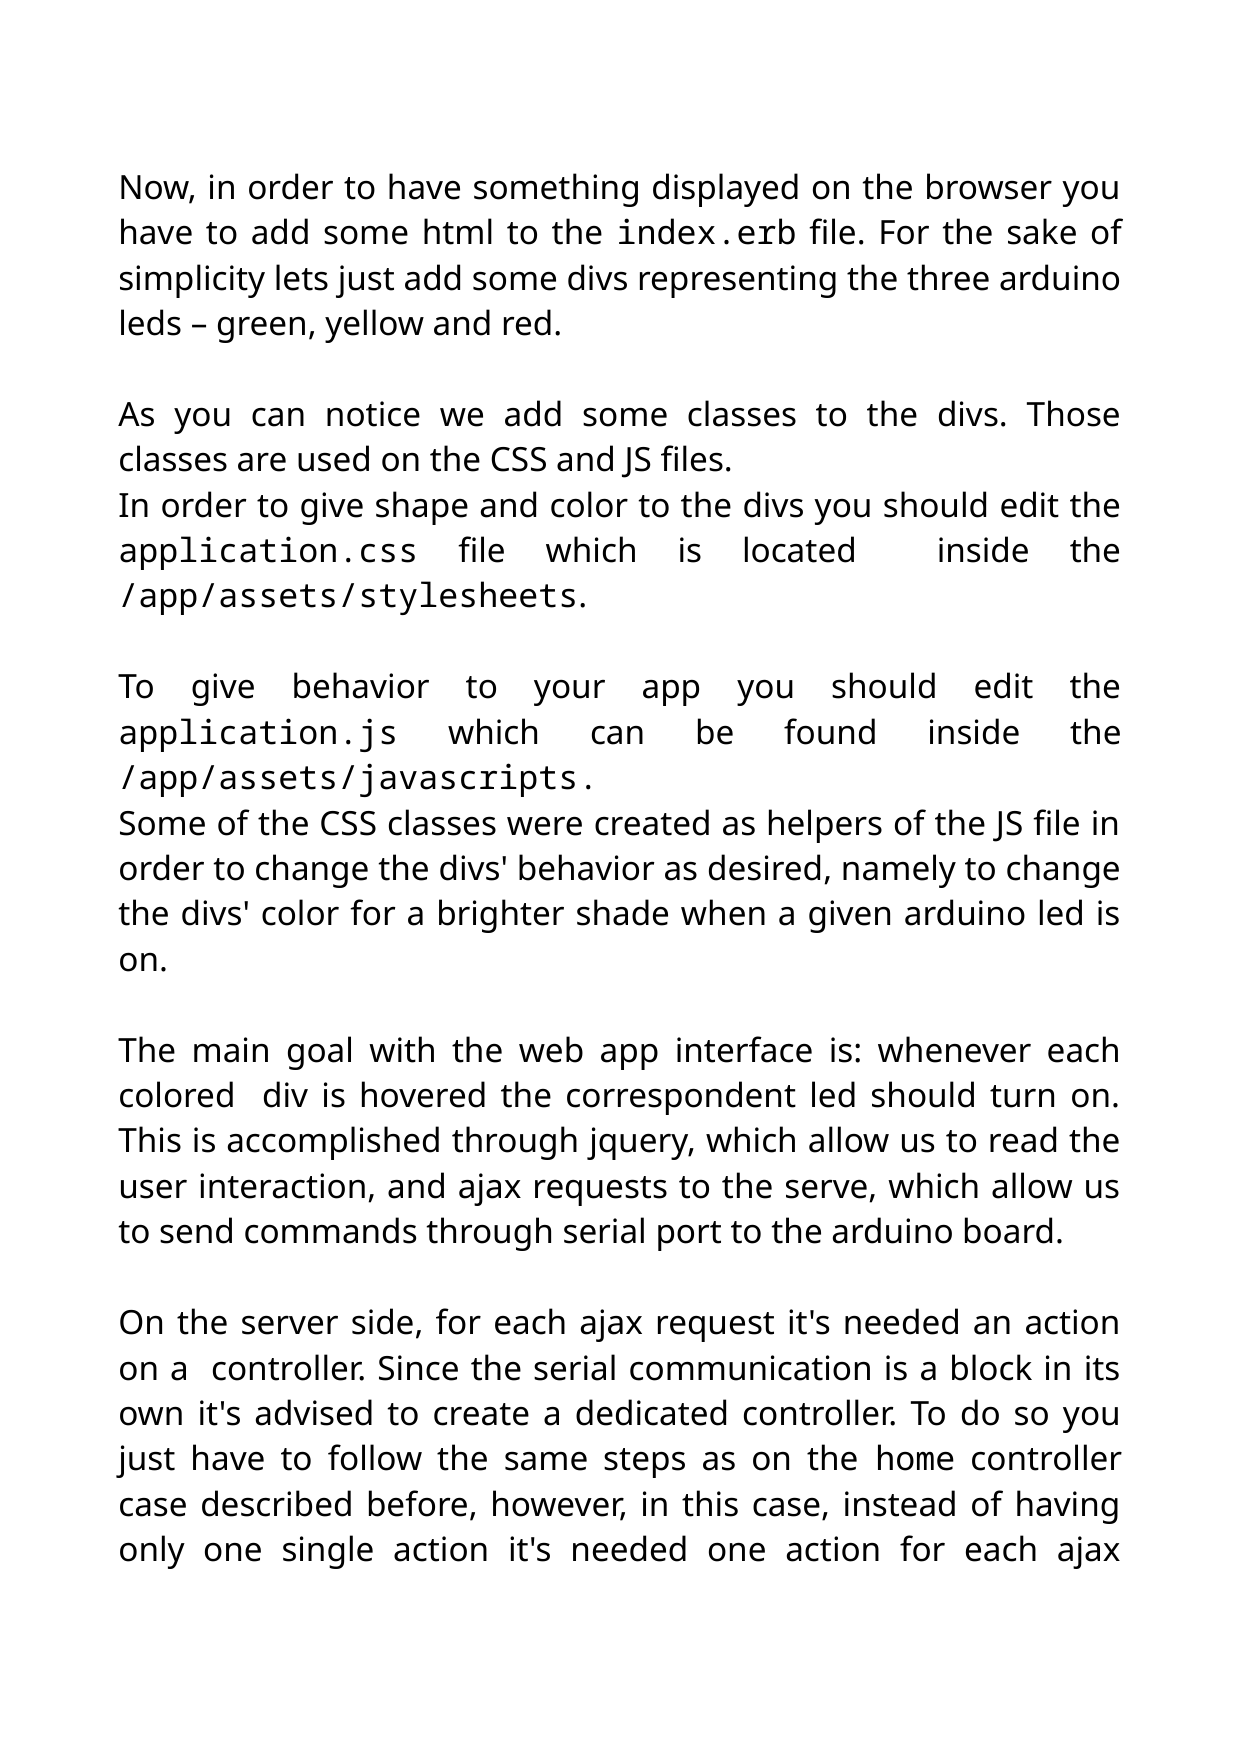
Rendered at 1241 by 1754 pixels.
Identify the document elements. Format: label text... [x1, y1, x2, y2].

text In order to give shape and color to the divs you should edit the application.css file which is located inside the /app/assets/stylesheets. [118, 481, 1122, 618]
text To give behavior to your app you should edit the application.js which can be found inside the /app/assets/javascripts. [118, 663, 1122, 799]
text Now, in order to have something displayed on the browser you have to add some html to the index.erb file. For the sake of simplicity lets just add some divs representing the three arduino leds – green, yellow and red. [118, 163, 1122, 345]
text The main goal with the web app interface is: whenever each colored div is hovered the correspondent led should turn on. This is accomplished through jquery, which allow us to read the user interaction, and ajax requests to the serve, which allow us to send commands through serial port to the arduino board. [118, 1026, 1122, 1253]
text As you can notice we add some classes to the divs. Those classes are used on the CSS and JS files. [118, 391, 1122, 481]
text Some of the CSS classes were created as helpers of the JS file in order to change the divs' behavior as desired, namely to change the divs' color for a brighter shade when a given arduino led is on. [118, 799, 1122, 981]
text On the server side, for each ajax request it's needed an action on a controller. Since the serial communication is a block in its own it's advised to create a dedicated controller. To do so you just have to follow the same steps as on the home controller case described before, however, in this case, instead of having only one single action it's needed one action for each ajax [118, 1299, 1122, 1571]
